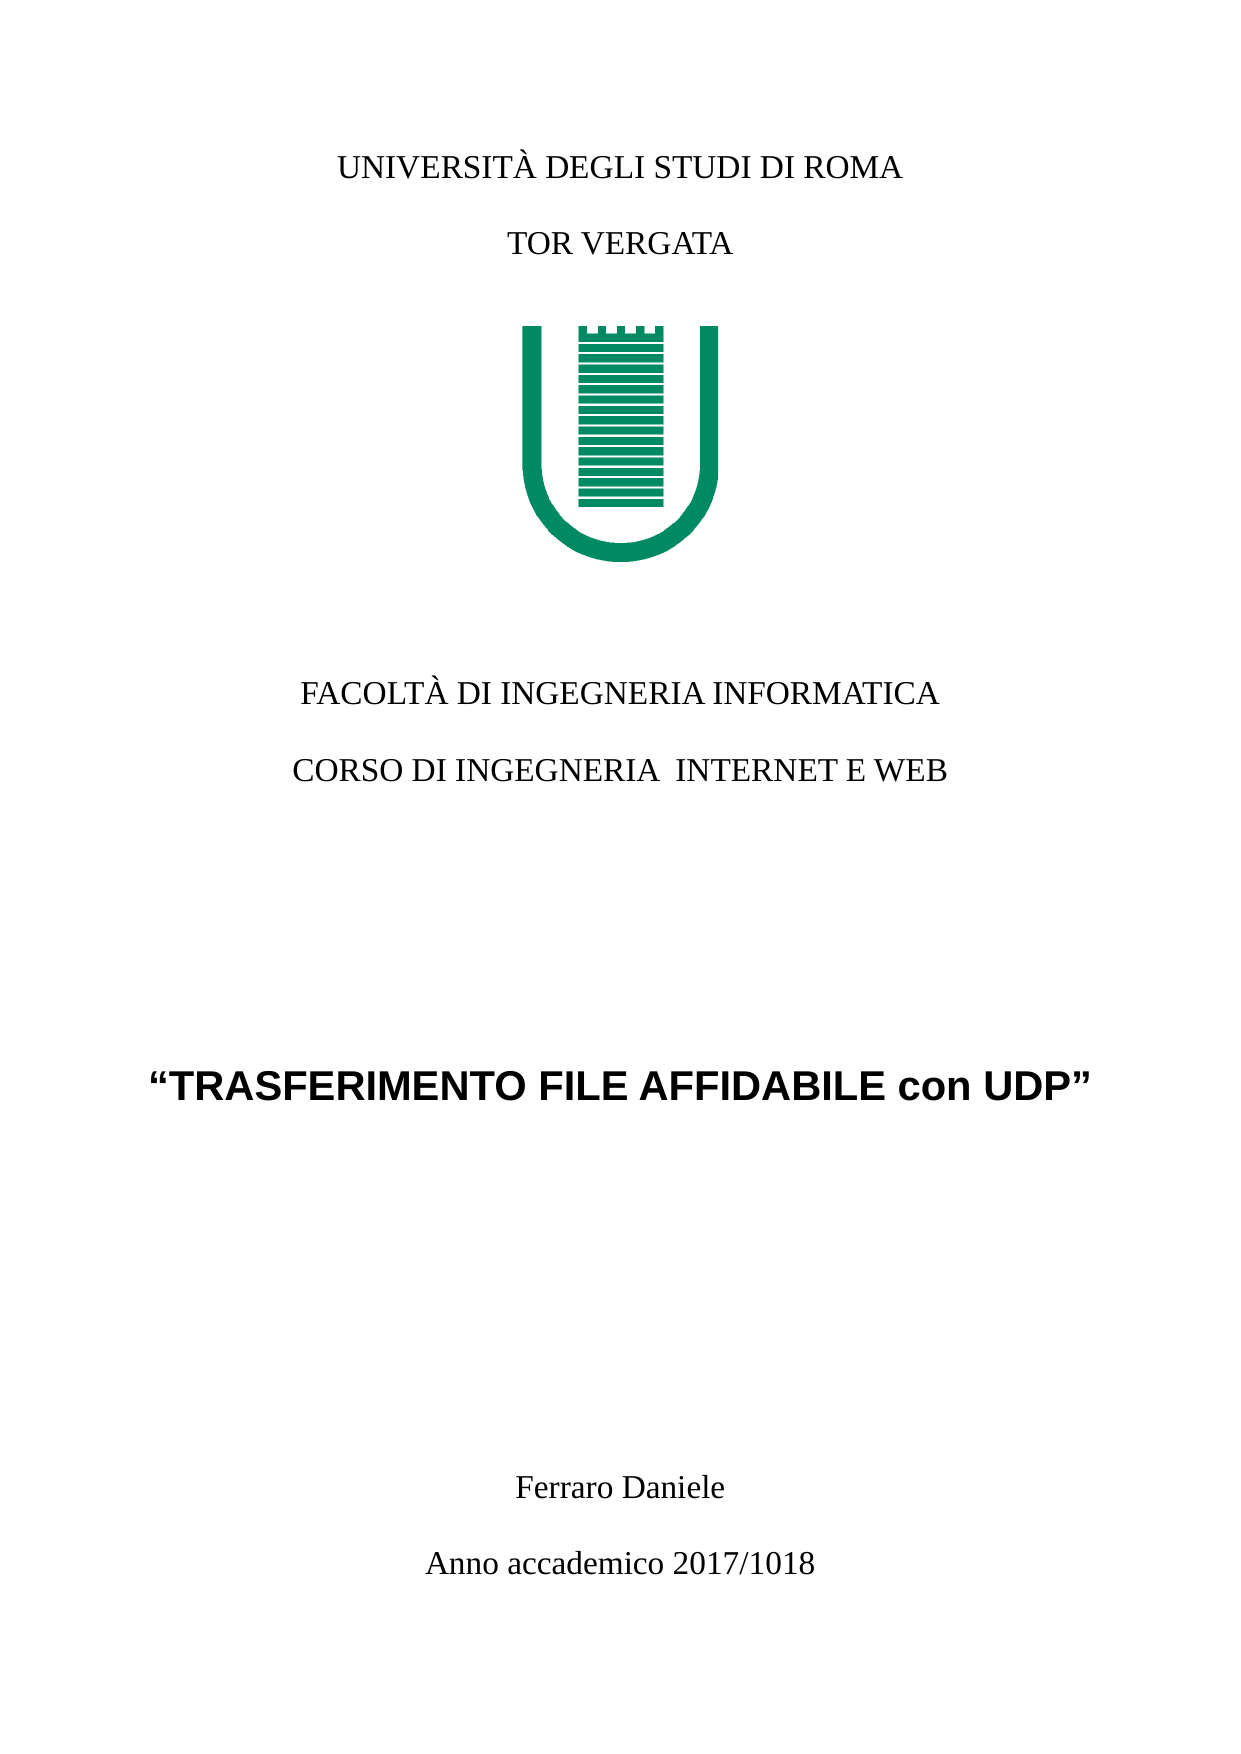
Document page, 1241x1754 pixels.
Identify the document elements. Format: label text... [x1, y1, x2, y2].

text UNIVERSITÀ DEGLI STUDI DI ROMA [118, 147, 1122, 185]
text Anno accademico 2017/1018 [118, 1543, 1122, 1582]
text TOR VERGATA [118, 223, 1122, 262]
text FACOLTÀ DI INGEGNERIA INFORMATICA [118, 673, 1122, 711]
text Ferraro Daniele [118, 1467, 1122, 1505]
text CORSO DI INGEGNERIA INTERNET E WEB [118, 750, 1122, 788]
title “TRASFERIMENTO FILE AFFIDABILE con UDP” [118, 1061, 1122, 1109]
picture [522, 326, 719, 562]
